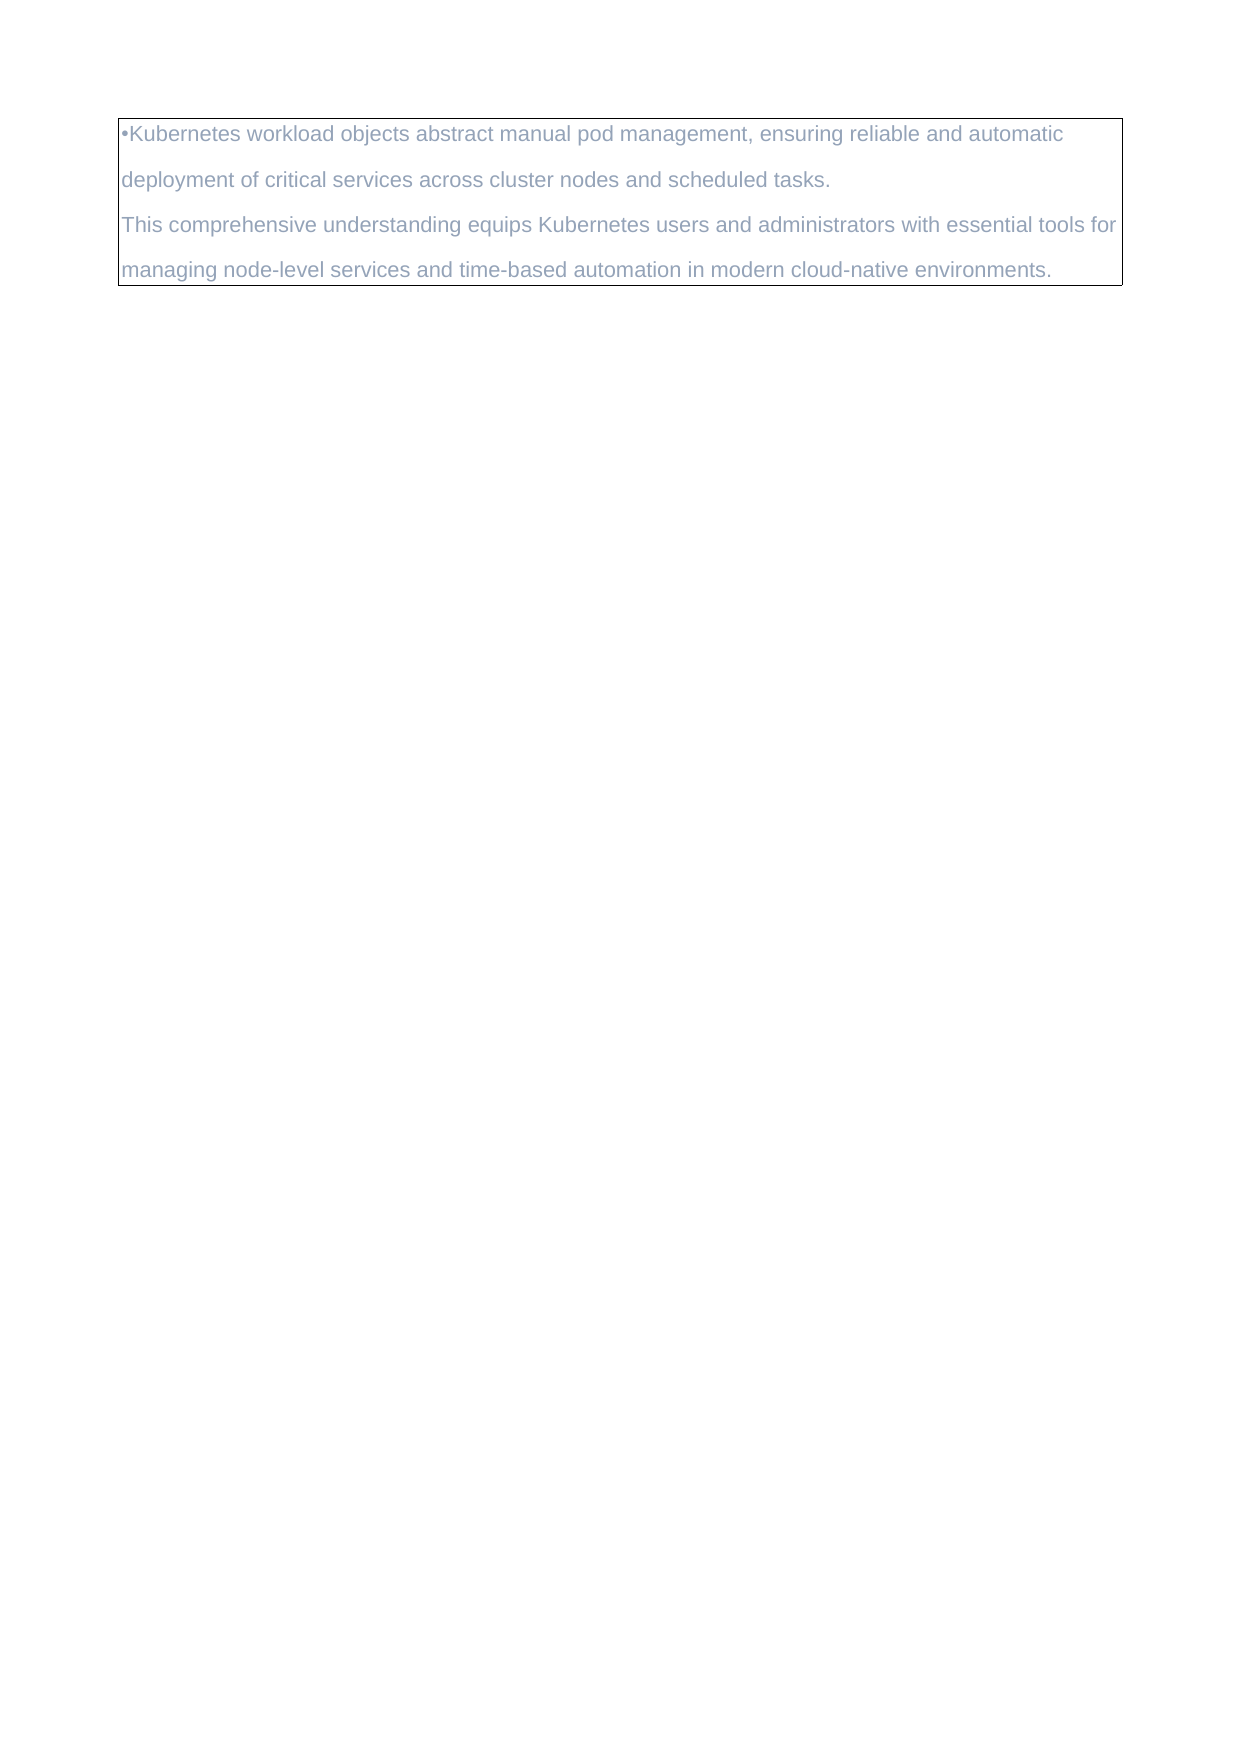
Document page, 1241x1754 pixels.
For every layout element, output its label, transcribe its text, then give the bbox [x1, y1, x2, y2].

list Kubernetes workload objects abstract manual pod management, ensuring reliable and automatic deployment of critical services across cluster nodes and scheduled tasks. [119, 119, 1122, 192]
text This comprehensive understanding equips Kubernetes users and administrators with essential tools for managing node-level services and time-based automation in modern cloud-native environments. [119, 209, 1122, 285]
